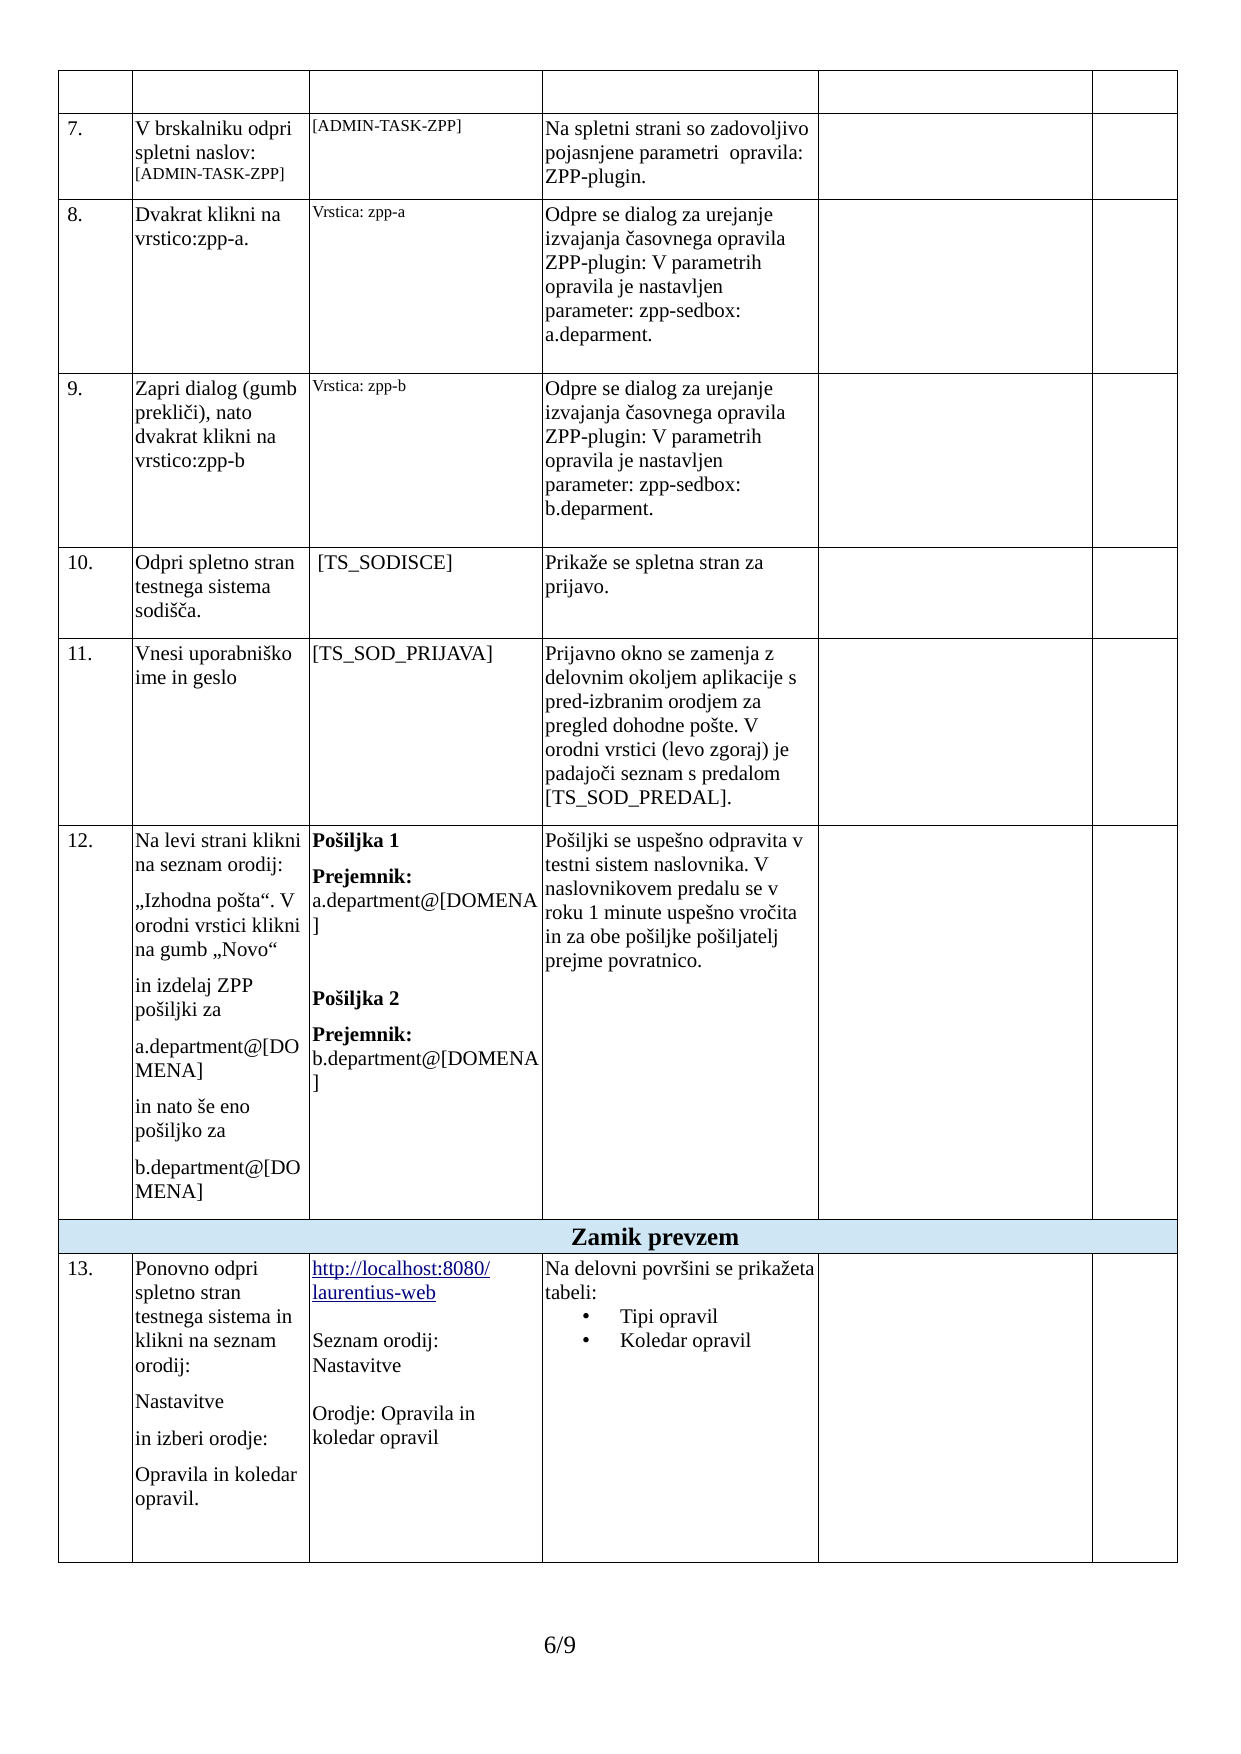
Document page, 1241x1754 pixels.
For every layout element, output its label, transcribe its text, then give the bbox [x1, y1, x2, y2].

table_cell [819, 548, 1092, 638]
table_cell [ADMIN-TASK-ZPP] [310, 114, 542, 198]
table_cell [819, 639, 1092, 825]
table_cell [59, 826, 132, 1218]
table_cell [1093, 114, 1177, 198]
table_cell [1093, 826, 1177, 1218]
table_cell [543, 71, 818, 113]
table_cell [1093, 374, 1177, 547]
table_cell Ponovno odpri spletno stran testnega sistema in klikni na seznam orodij: Nastavitve in izberi orodje: Opravila in koledar opravil. [133, 1254, 309, 1562]
table_cell [819, 114, 1092, 198]
table_cell [59, 114, 132, 198]
table_cell Na spletni strani so zadovoljivo pojasnjene parametri opravila: ZPP-plugin. [543, 114, 818, 198]
table_cell [819, 374, 1092, 547]
table_cell [1093, 1254, 1177, 1562]
table_cell Zamik prevzem [59, 1220, 1177, 1253]
table_cell [59, 374, 132, 547]
table_cell [59, 639, 132, 825]
table_cell [133, 71, 309, 113]
table_cell http://localhost:8080/laurentius-web Seznam orodij: Nastavitve Orodje: Opravila in koledar opravil [310, 1254, 542, 1562]
table_cell Vrstica: zpp-a [310, 200, 542, 373]
table_cell [TS_SODISCE] [310, 548, 542, 638]
table_cell [1093, 639, 1177, 825]
table_cell Na delovni površini se prikažeta tabeli: Tipi opravil Koledar opravil [543, 1254, 818, 1562]
table_cell [819, 200, 1092, 373]
table_cell Zapri dialog (gumb prekliči), nato dvakrat klikni na vrstico:zpp-b [133, 374, 309, 547]
table_cell [1093, 71, 1177, 113]
table_cell Na levi strani klikni na seznam orodij: „Izhodna pošta“. V orodni vrstici klikni na gumb „Novo“ in izdelaj ZPP pošiljki za a.department@[DOMENA] in nato še eno pošiljko za b.department@[DOMENA] [133, 826, 309, 1218]
table_cell V brskalniku odpri spletni naslov:[ADMIN-TASK-ZPP] [133, 114, 309, 198]
table_cell [310, 71, 542, 113]
table_cell Odpre se dialog za urejanje izvajanja časovnega opravila ZPP-plugin: V parametrih opravila je nastavljen parameter: zpp-sedbox: b.deparment. [543, 374, 818, 547]
table_cell Prijavno okno se zamenja z delovnim okoljem aplikacije s pred-izbranim orodjem za pregled dohodne pošte. V orodni vrstici (levo zgoraj) je padajoči seznam s predalom [TS_SOD_PREDAL]. [543, 639, 818, 825]
table_cell [819, 71, 1092, 113]
table_cell [819, 1254, 1092, 1562]
table_cell Vnesi uporabniško ime in geslo [133, 639, 309, 825]
table_cell [59, 200, 132, 373]
table_cell Vrstica: zpp-b [310, 374, 542, 547]
table_cell [59, 1254, 132, 1562]
table_cell [1093, 200, 1177, 373]
table_cell Dvakrat klikni na vrstico:zpp-a. [133, 200, 309, 373]
table_cell [1093, 548, 1177, 638]
table_cell [819, 826, 1092, 1218]
table_cell Odpri spletno stran testnega sistema sodišča. [133, 548, 309, 638]
table_cell Pošiljki se uspešno odpravita v testni sistem naslovnika. V naslovnikovem predalu se v roku 1 minute uspešno vročita in za obe pošiljke pošiljatelj prejme povratnico. [543, 826, 818, 1218]
table_cell [59, 548, 132, 638]
table_cell Prikaže se spletna stran za prijavo. [543, 548, 818, 638]
table_cell Odpre se dialog za urejanje izvajanja časovnega opravila ZPP-plugin: V parametrih opravila je nastavljen parameter: zpp-sedbox: a.deparment. [543, 200, 818, 373]
table_cell Pošiljka 1 Prejemnik: a.department@[DOMENA] Pošiljka 2 Prejemnik: b.department@[DOMENA] [310, 826, 542, 1218]
table_cell [TS_SOD_PRIJAVA] [310, 639, 542, 825]
table_cell [59, 71, 132, 113]
